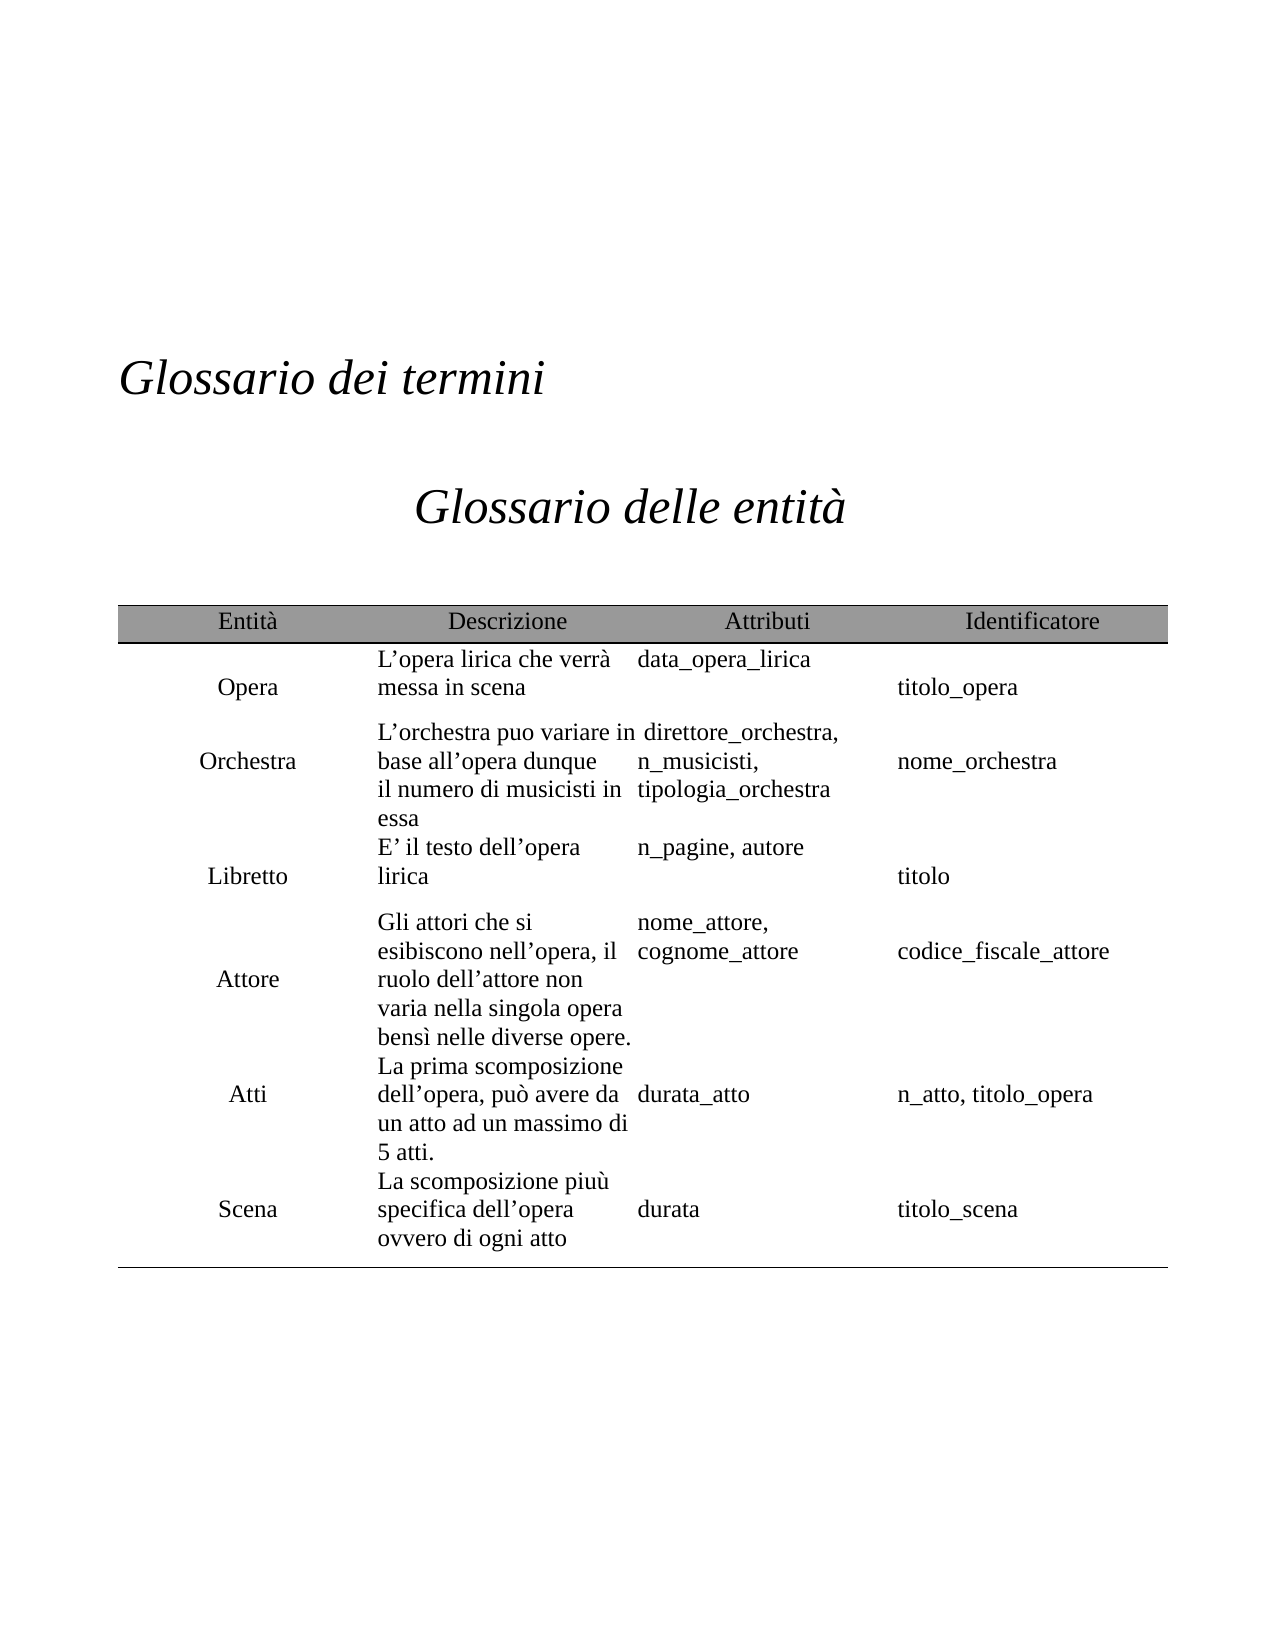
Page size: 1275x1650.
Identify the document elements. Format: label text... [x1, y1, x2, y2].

table_cell direttore_orchestra, n_musicisti, tipologia_orchestra [638, 717, 897, 832]
table_header Identificatore [897, 606, 1168, 642]
table_cell codice_fiscale_attore [897, 907, 1168, 1051]
table_cell L’orchestra puo variare in base all’opera dunque il numero di musicisti in essa [378, 717, 637, 832]
table_cell Atti [118, 1051, 377, 1166]
table_header Attributi [638, 606, 897, 642]
table_cell Scena [118, 1166, 377, 1266]
table_cell n_pagine, autore [638, 832, 897, 907]
table_cell L’opera lirica che verrà messa in scena [378, 644, 637, 717]
table_cell Attore [118, 907, 377, 1051]
text Glossario delle entità [118, 476, 1157, 534]
table_cell titolo_opera [897, 644, 1168, 717]
table_header Descrizione [378, 606, 637, 642]
table_cell n_atto, titolo_opera [897, 1051, 1168, 1166]
table_cell E’ il testo dell’opera lirica [378, 832, 637, 907]
table_cell durata_atto [638, 1051, 897, 1166]
table_cell durata [638, 1166, 897, 1266]
table_cell Gli attori che si esibiscono nell’opera, il ruolo dell’attore non varia nella singola opera bensì nelle diverse opere. [378, 907, 637, 1051]
table_cell nome_attore, cognome_attore [638, 907, 897, 1051]
table_cell Opera [118, 644, 377, 717]
table_cell titolo [897, 832, 1168, 907]
table_header Entità [118, 606, 377, 642]
table_cell Orchestra [118, 717, 377, 832]
table_cell La prima scomposizione dell’opera, può avere da un atto ad un massimo di 5 atti. [378, 1051, 637, 1166]
text Glossario dei termini [118, 348, 1157, 406]
table_cell data_opera_lirica [638, 644, 897, 717]
table_cell La scomposizione piuù specifica dell’opera ovvero di ogni atto [378, 1166, 637, 1266]
table_cell titolo_scena [897, 1166, 1168, 1266]
table_cell nome_orchestra [897, 717, 1168, 832]
table_cell Libretto [118, 832, 377, 907]
